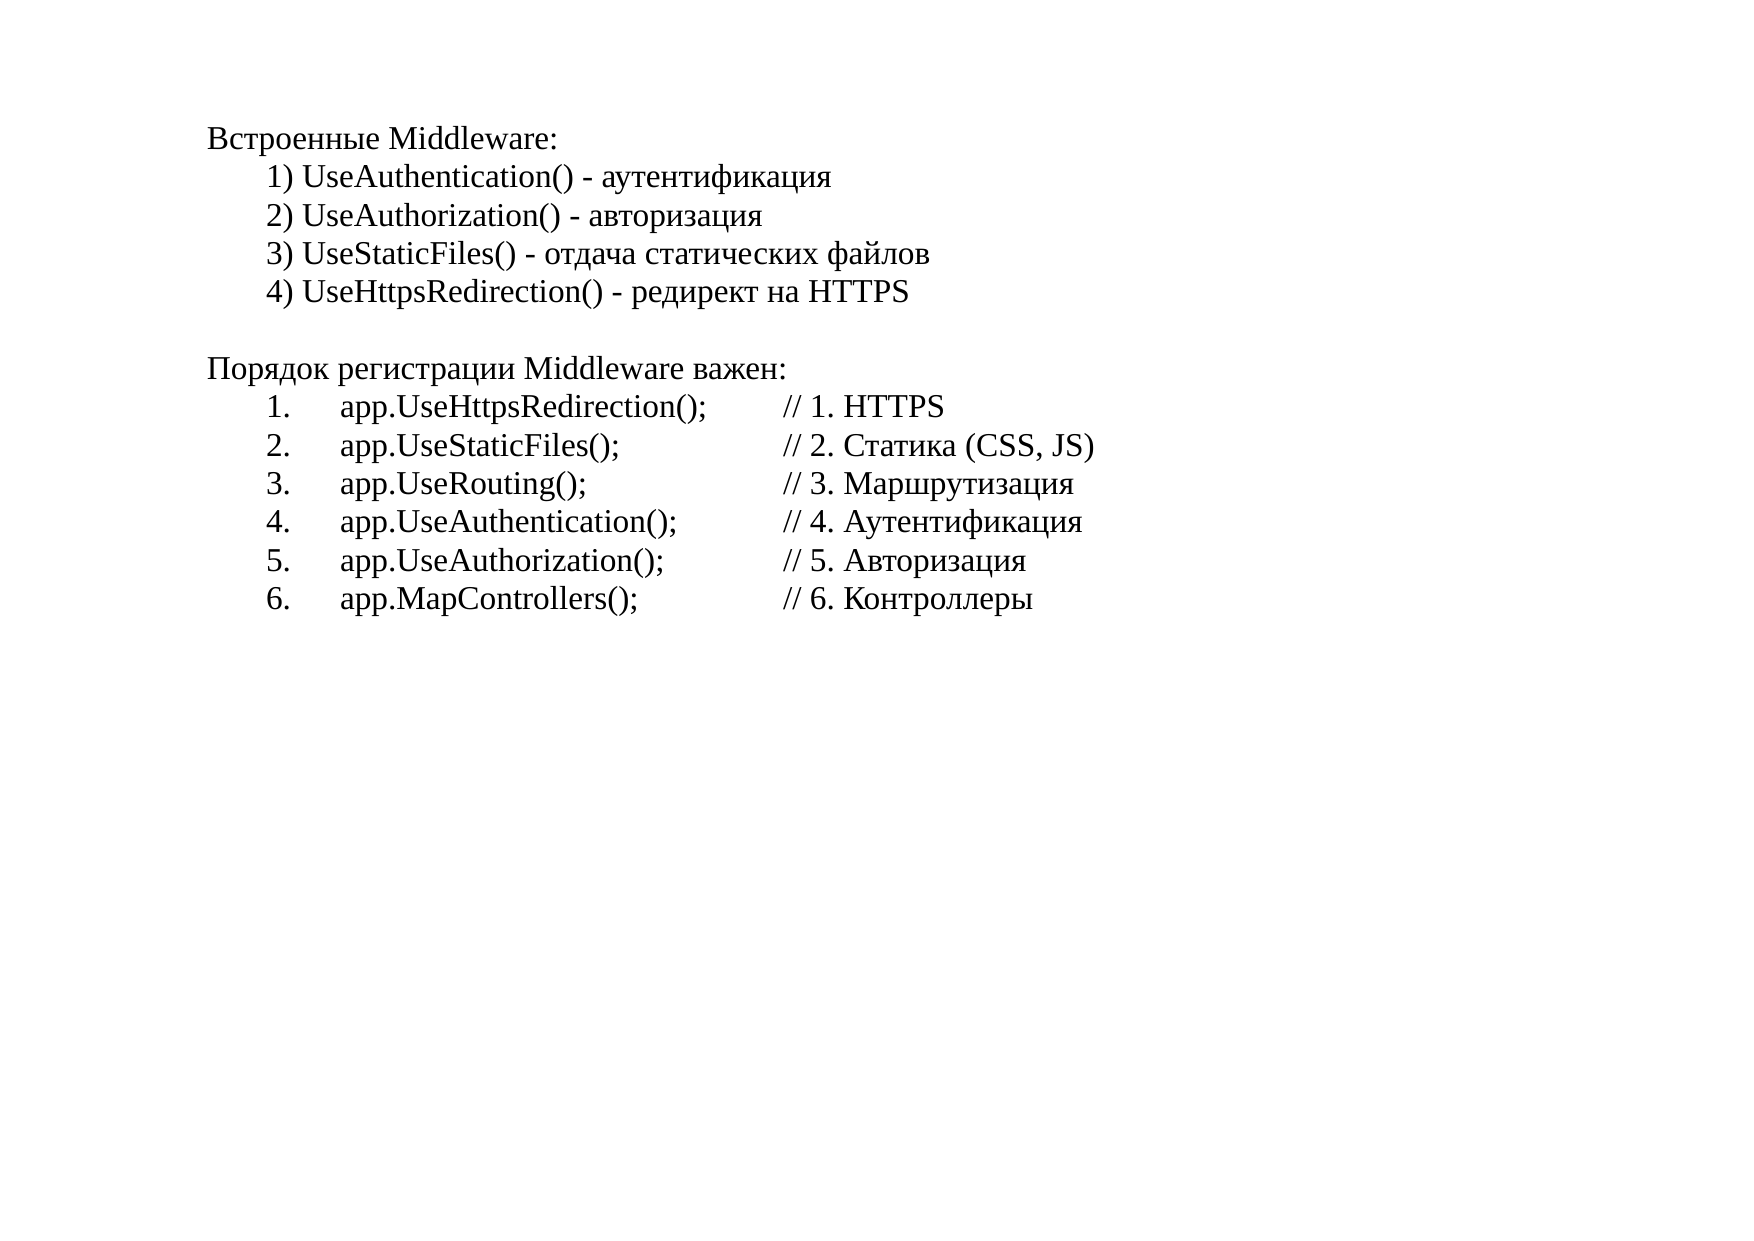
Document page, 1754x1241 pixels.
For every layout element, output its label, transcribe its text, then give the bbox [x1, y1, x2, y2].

list app.UseAuthorization(); // 5. Авторизация [118, 540, 1636, 578]
list app.UseAuthentication(); // 4. Аутентификация [118, 501, 1636, 540]
text Встроенные Middleware: [118, 118, 1636, 156]
text 3) UseStaticFiles() - отдача статических файлов [118, 233, 1636, 271]
list app.UseHttpsRedirection(); // 1. HTTPS [118, 386, 1636, 425]
list app.UseStaticFiles(); // 2. Статика (CSS, JS) [118, 425, 1636, 463]
text 1) UseAuthentication() - аутентификация [118, 156, 1636, 195]
list app.MapControllers(); // 6. Контроллеры [118, 578, 1636, 616]
text 4) UseHttpsRedirection() - редирект на HTTPS [118, 271, 1636, 310]
text Порядок регистрации Middleware важен: [118, 348, 1636, 386]
text 2) UseAuthorization() - авторизация [118, 195, 1636, 233]
list app.UseRouting(); // 3. Маршрутизация [118, 463, 1636, 501]
